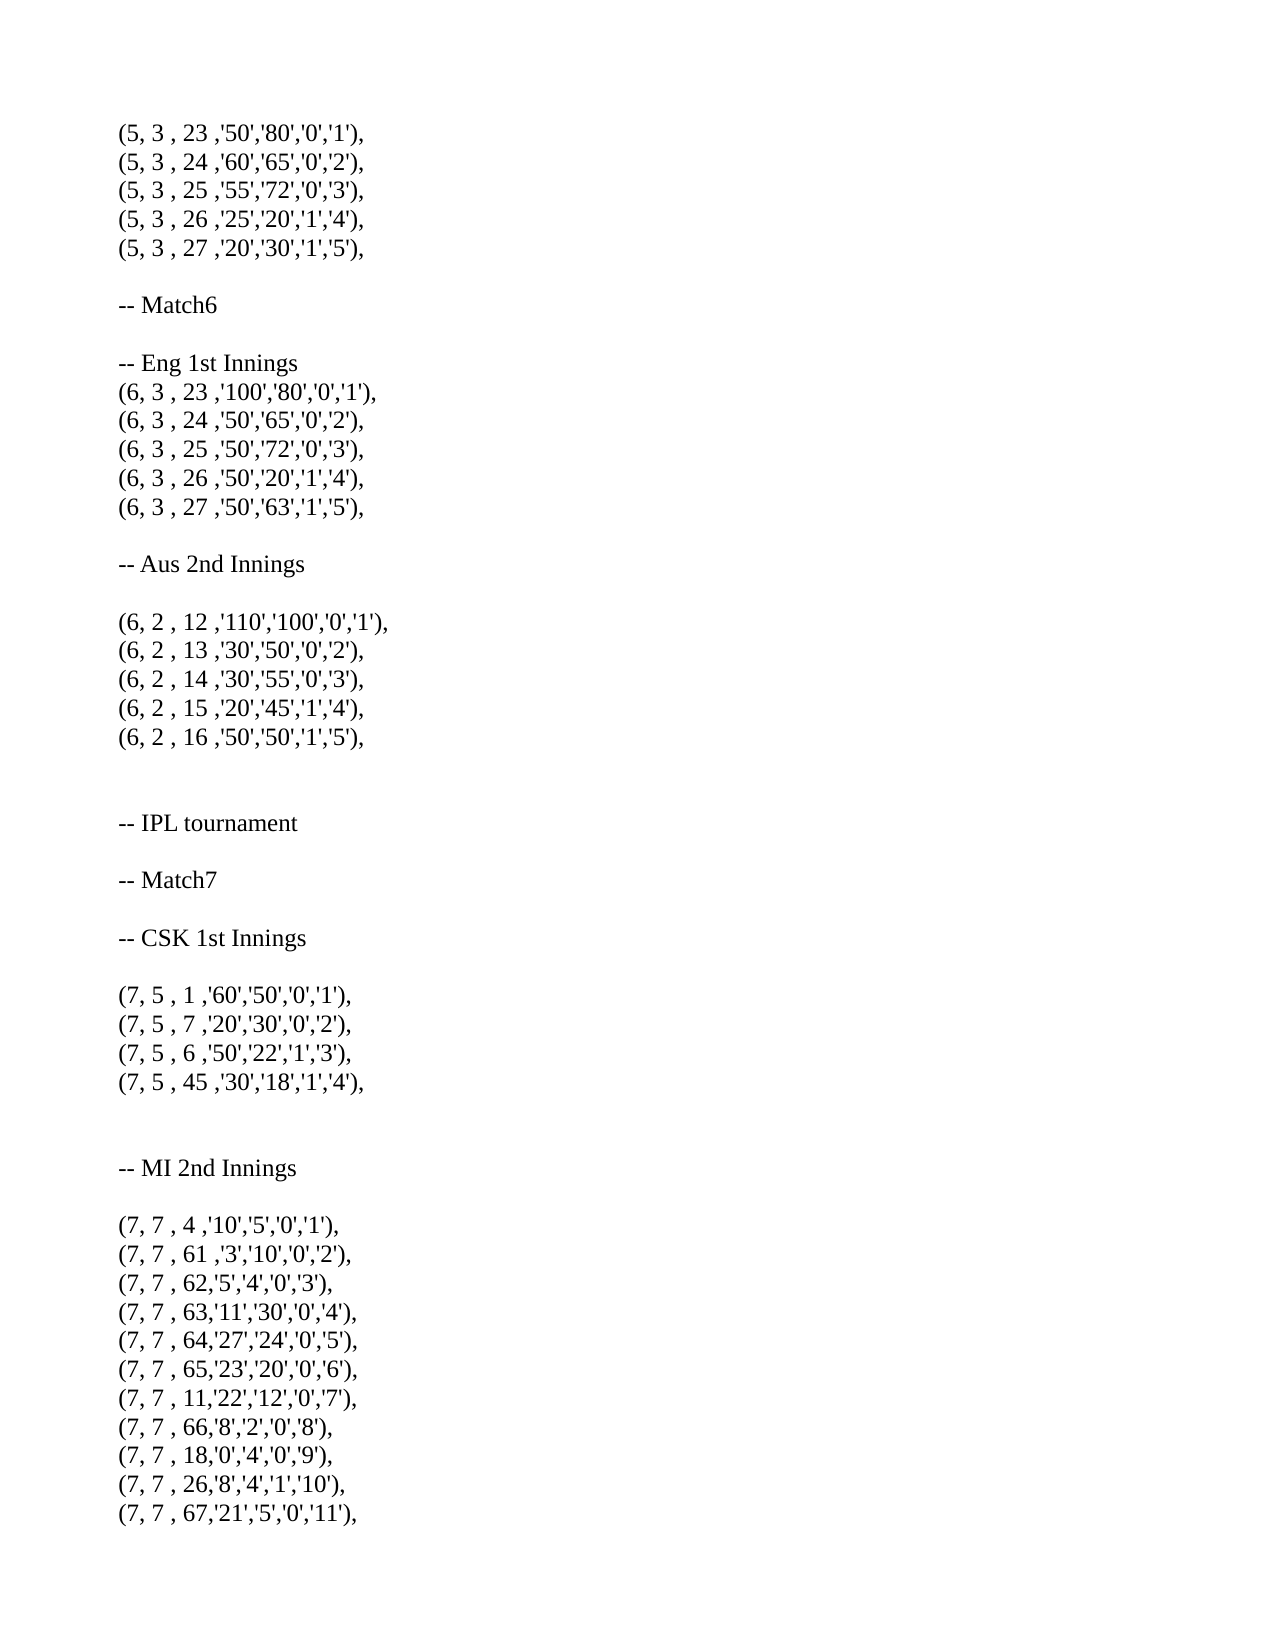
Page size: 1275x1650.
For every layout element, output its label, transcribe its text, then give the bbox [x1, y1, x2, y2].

text (7, 5 , 6 ,'50','22','1','3'), [118, 1038, 1157, 1067]
text (6, 2 , 13 ,'30','50','0','2'), [118, 636, 1157, 664]
text (7, 7 , 62,'5','4','0','3'), [118, 1268, 1157, 1297]
text -- CSK 1st Innings [118, 923, 1157, 952]
text (5, 3 , 26 ,'25','20','1','4'), [118, 204, 1157, 233]
text (6, 2 , 14 ,'30','55','0','3'), [118, 664, 1157, 693]
text (7, 7 , 64,'27','24','0','5'), [118, 1326, 1157, 1354]
text (6, 2 , 16 ,'50','50','1','5'), [118, 722, 1157, 751]
text (7, 7 , 65,'23','20','0','6'), [118, 1354, 1157, 1383]
text -- MI 2nd Innings [118, 1153, 1157, 1182]
text (5, 3 , 24 ,'60','65','0','2'), [118, 147, 1157, 176]
text -- Aus 2nd Innings [118, 549, 1157, 578]
text -- IPL tournament [118, 808, 1157, 837]
text (7, 5 , 1 ,'60','50','0','1'), [118, 981, 1157, 1009]
text (7, 7 , 4 ,'10','5','0','1'), [118, 1211, 1157, 1239]
text (7, 7 , 67,'21','5','0','11'), [118, 1498, 1157, 1527]
text -- Match6 [118, 291, 1157, 319]
text (6, 3 , 23 ,'100','80','0','1'), [118, 377, 1157, 406]
text (5, 3 , 25 ,'55','72','0','3'), [118, 176, 1157, 204]
text -- Match7 [118, 866, 1157, 894]
text (7, 7 , 61 ,'3','10','0','2'), [118, 1239, 1157, 1268]
text (5, 3 , 27 ,'20','30','1','5'), [118, 233, 1157, 262]
text (7, 7 , 11,'22','12','0','7'), [118, 1383, 1157, 1412]
text (6, 2 , 12 ,'110','100','0','1'), [118, 607, 1157, 636]
text (6, 3 , 26 ,'50','20','1','4'), [118, 463, 1157, 492]
text (5, 3 , 23 ,'50','80','0','1'), [118, 118, 1157, 147]
text (7, 7 , 66,'8','2','0','8'), [118, 1412, 1157, 1441]
text -- Eng 1st Innings [118, 348, 1157, 377]
text (7, 7 , 26,'8','4','1','10'), [118, 1469, 1157, 1498]
text (7, 7 , 18,'0','4','0','9'), [118, 1441, 1157, 1469]
text (7, 7 , 63,'11','30','0','4'), [118, 1297, 1157, 1326]
text (6, 3 , 27 ,'50','63','1','5'), [118, 492, 1157, 521]
text (7, 5 , 7 ,'20','30','0','2'), [118, 1009, 1157, 1038]
text (6, 2 , 15 ,'20','45','1','4'), [118, 693, 1157, 722]
text (6, 3 , 24 ,'50','65','0','2'), [118, 406, 1157, 434]
text (6, 3 , 25 ,'50','72','0','3'), [118, 434, 1157, 463]
text (7, 5 , 45 ,'30','18','1','4'), [118, 1067, 1157, 1096]
